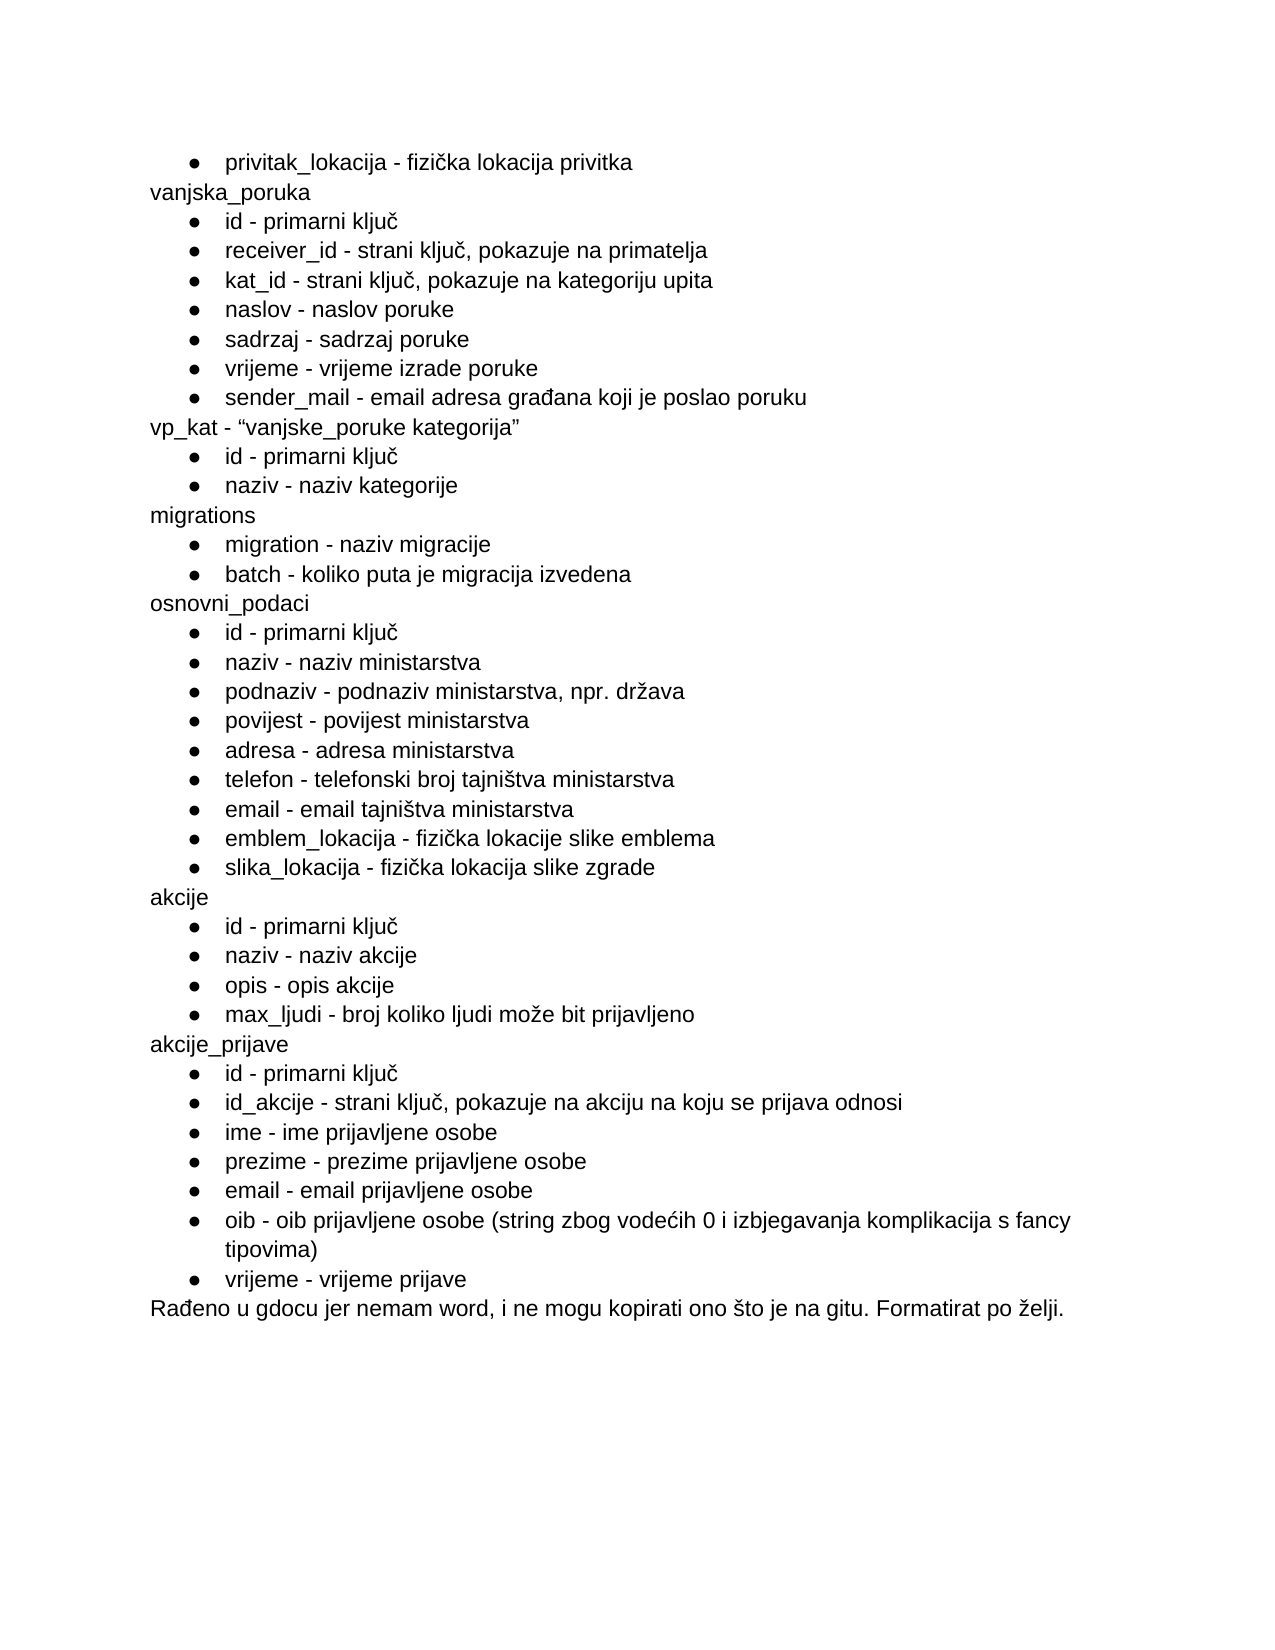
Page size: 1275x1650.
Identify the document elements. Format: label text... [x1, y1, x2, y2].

text vp_kat - “vanjske_poruke kategorija” [150, 414, 1125, 440]
list podnaziv - podnaziv ministarstva, npr. država [187, 679, 1125, 704]
list id - primarni ključ [187, 209, 1125, 234]
list id_akcije - strani ključ, pokazuje na akciju na koju se prijava odnosi [187, 1090, 1125, 1116]
list migration - naziv migracije [187, 532, 1125, 557]
list id - primarni ključ [187, 620, 1125, 646]
list naziv - naziv kategorije [187, 473, 1125, 499]
list naziv - naziv ministarstva [187, 649, 1125, 675]
list batch - koliko puta je migracija izvedena [187, 561, 1125, 587]
list email - email prijavljene osobe [187, 1178, 1125, 1204]
list emblem_lokacija - fizička lokacije slike emblema [187, 826, 1125, 851]
list id - primarni ključ [187, 1061, 1125, 1086]
list email - email tajništva ministarstva [187, 796, 1125, 822]
list privitak_lokacija - fizička lokacija privitka [187, 150, 1125, 176]
text akcije [150, 884, 1125, 910]
list max_ljudi - broj koliko ljudi može bit prijavljeno [187, 1002, 1125, 1027]
list slika_lokacija - fizička lokacija slike zgrade [187, 855, 1125, 881]
list prezime - prezime prijavljene osobe [187, 1149, 1125, 1174]
list naziv - naziv akcije [187, 943, 1125, 969]
list opis - opis akcije [187, 972, 1125, 998]
list id - primarni ključ [187, 444, 1125, 469]
list telefon - telefonski broj tajništva ministarstva [187, 767, 1125, 792]
list vrijeme - vrijeme prijave [187, 1266, 1125, 1292]
list kat_id - strani ključ, pokazuje na kategoriju upita [187, 267, 1125, 293]
text Rađeno u gdocu jer nemam word, i ne mogu kopirati ono što je na gitu. Formatirat po želji. [150, 1296, 1125, 1321]
list adresa - adresa ministarstva [187, 737, 1125, 763]
list sadrzaj - sadrzaj poruke [187, 326, 1125, 352]
list oib - oib prijavljene osobe (string zbog vodećih 0 i izbjegavanja komplikacija s fancy tipovima) [187, 1207, 1125, 1262]
list naslov - naslov poruke [187, 297, 1125, 322]
list vrijeme - vrijeme izrade poruke [187, 356, 1125, 381]
list ime - ime prijavljene osobe [187, 1119, 1125, 1145]
text vanjska_poruka [150, 179, 1125, 205]
list receiver_id - strani ključ, pokazuje na primatelja [187, 238, 1125, 264]
list id - primarni ključ [187, 914, 1125, 939]
text akcije_prijave [150, 1031, 1125, 1057]
text osnovni_podaci [150, 591, 1125, 616]
text migrations [150, 502, 1125, 528]
list povijest - povijest ministarstva [187, 708, 1125, 734]
list sender_mail - email adresa građana koji je poslao poruku [187, 385, 1125, 411]
